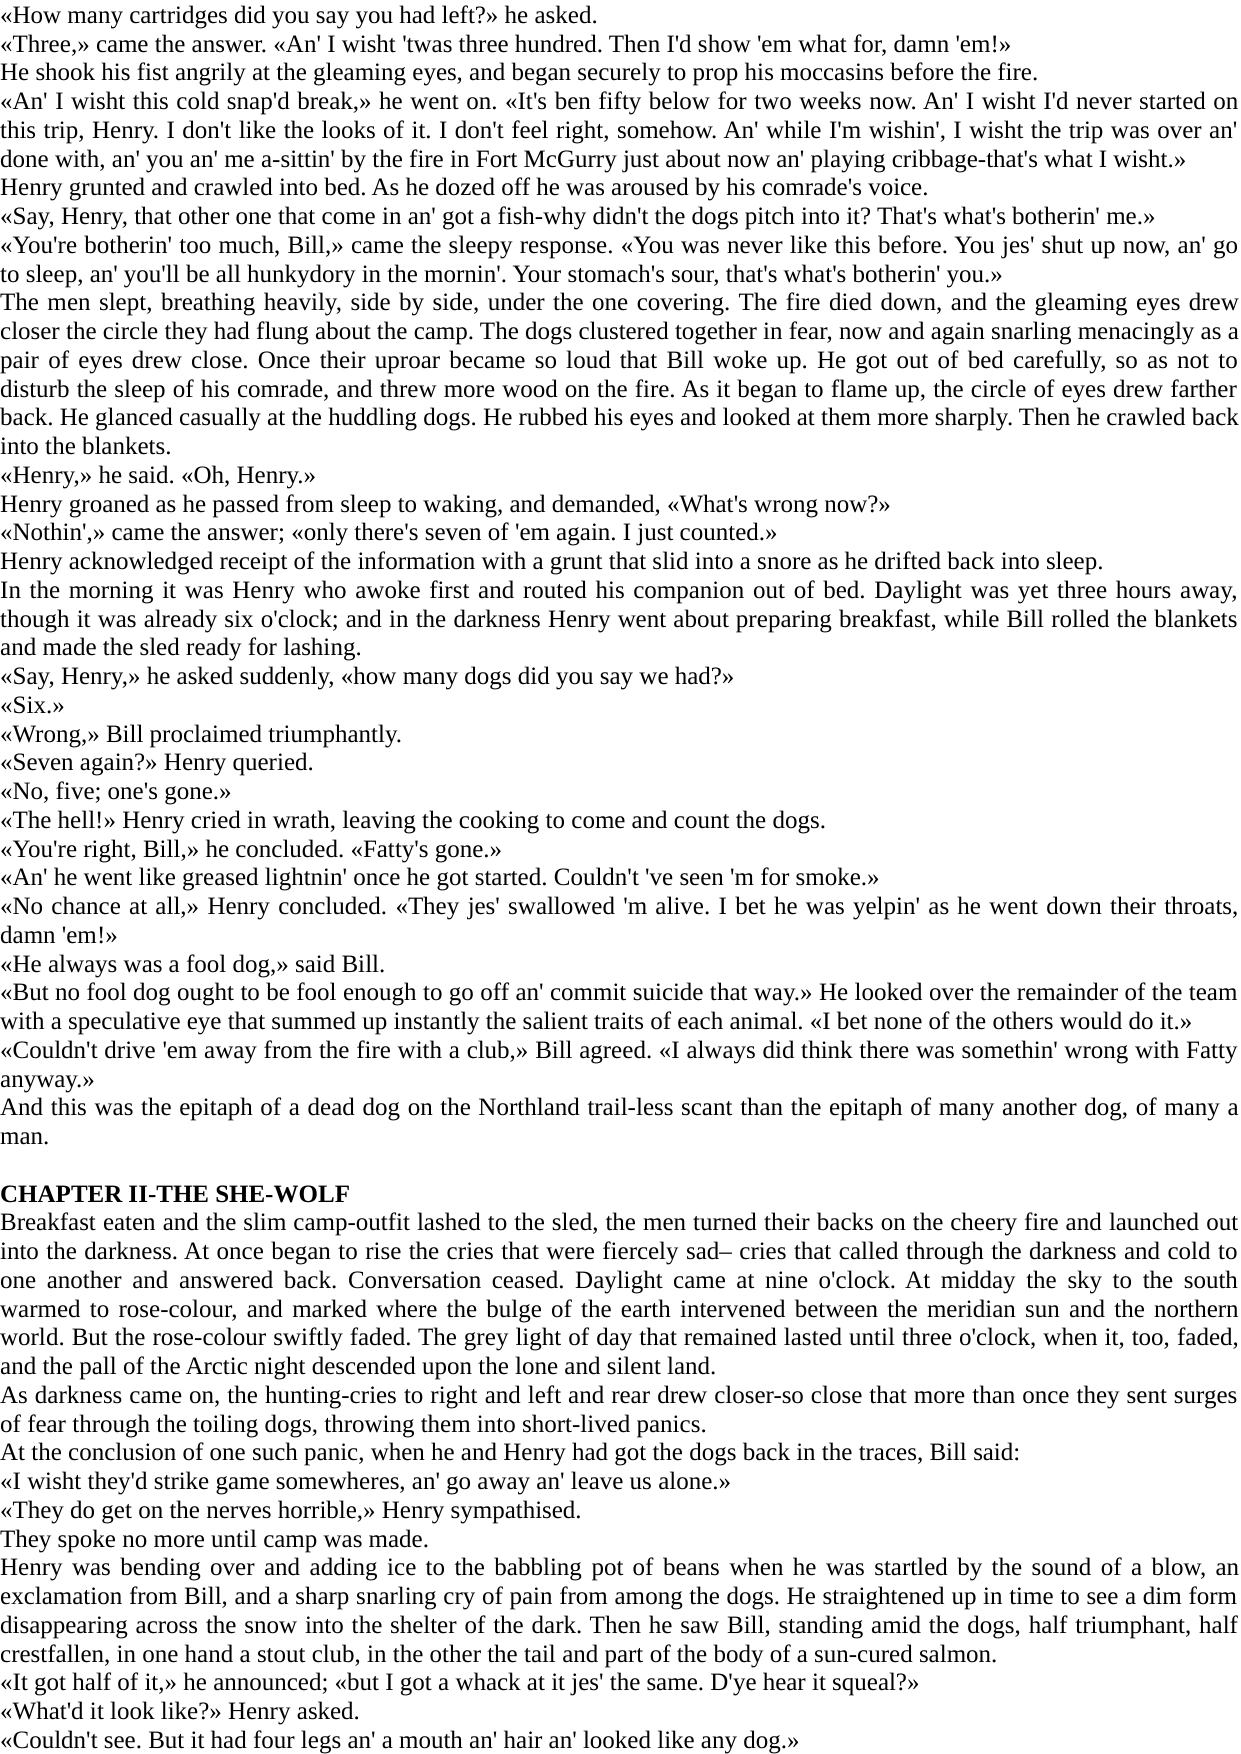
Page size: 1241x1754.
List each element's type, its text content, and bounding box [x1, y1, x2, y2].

text «Wrong,» Bill proclaimed triumphantly. [0, 719, 1240, 747]
text Henry acknowledged receipt of the information with a grunt that slid into a snore as he drifted back into sleep. [0, 546, 1240, 575]
text «Say, Henry,» he asked suddenly, «how many dogs did you say we had?» [0, 661, 1240, 690]
text «It got half of it,» he announced; «but I got a whack at it jes' the same. D'ye hear it squeal?» [0, 1667, 1240, 1696]
text «But no fool dog ought to be fool enough to go off an' commit suicide that way.» He looked over the remainder of the team with a speculative eye that summed up instantly the salient traits of each animal. «I bet none of the others would do it.» [0, 977, 1240, 1035]
text Henry was bending over and adding ice to the babbling pot of beans when he was startled by the sound of a blow, an exclamation from Bill, and a sharp snarling cry of pain from among the dogs. He straightened up in time to see a dim form disappearing across the snow into the shelter of the dark. Then he saw Bill, standing amid the dogs, half triumphant, half crestfallen, in one hand a stout club, in the other the tail and part of the body of a sun-cured salmon. [0, 1552, 1240, 1667]
text As darkness came on, the hunting-cries to right and left and rear drew closer-so close that more than once they sent surges of fear through the toiling dogs, throwing them into short-lived panics. [0, 1380, 1240, 1437]
text «You're right, Bill,» he concluded. «Fatty's gone.» [0, 834, 1240, 862]
text «No, five; one's gone.» [0, 776, 1240, 805]
text «No chance at all,» Henry concluded. «They jes' swallowed 'm alive. I bet he was yelpin' as he went down their throats, damn 'em!» [0, 891, 1240, 949]
text «Seven again?» Henry queried. [0, 747, 1240, 776]
text «They do get on the nerves horrible,» Henry sympathised. [0, 1495, 1240, 1524]
text «Three,» came the answer. «An' I wisht 'twas three hundred. Then I'd show 'em what for, damn 'em!» [0, 29, 1240, 57]
text In the morning it was Henry who awoke first and routed his companion out of bed. Daylight was yet three hours away, though it was already six o'clock; and in the darkness Henry went about preparing breakfast, while Bill rolled the blankets and made the sled ready for lashing. [0, 575, 1240, 661]
text «I wisht they'd strike game somewheres, an' go away an' leave us alone.» [0, 1466, 1240, 1495]
text «Couldn't see. But it had four legs an' a mouth an' hair an' looked like any dog.» [0, 1725, 1240, 1754]
subtitle CHAPTER II-THE SHE-WOLF [0, 1179, 1240, 1207]
text «An' I wisht this cold snap'd break,» he went on. «It's ben fifty below for two weeks now. An' I wisht I'd never started on this trip, Henry. I don't like the looks of it. I don't feel right, somehow. An' while I'm wishin', I wisht the trip was over an' done with, an' you an' me a-sittin' by the fire in Fort McGurry just about now an' playing cribbage-that's what I wisht.» [0, 86, 1240, 172]
text Henry groaned as he passed from sleep to waking, and demanded, «What's wrong now?» [0, 489, 1240, 517]
text «Nothin',» came the answer; «only there's seven of 'em again. I just counted.» [0, 517, 1240, 546]
text They spoke no more until camp was made. [0, 1524, 1240, 1552]
text He shook his fist angrily at the gleaming eyes, and began securely to prop his moccasins before the fire. [0, 57, 1240, 86]
text «He always was a fool dog,» said Bill. [0, 949, 1240, 977]
text «How many cartridges did you say you had left?» he asked. [0, 0, 1240, 29]
text «Couldn't drive 'em away from the fire with a club,» Bill agreed. «I always did think there was somethin' wrong with Fatty anyway.» [0, 1035, 1240, 1092]
text «The hell!» Henry cried in wrath, leaving the cooking to come and count the dogs. [0, 805, 1240, 834]
text «Six.» [0, 690, 1240, 719]
text «An' he went like greased lightnin' once he got started. Couldn't 've seen 'm for smoke.» [0, 862, 1240, 891]
text The men slept, breathing heavily, side by side, under the one covering. The fire died down, and the gleaming eyes drew closer the circle they had flung about the camp. The dogs clustered together in fear, now and again snarling menacingly as a pair of eyes drew close. Once their uproar became so loud that Bill woke up. He got out of bed carefully, so as not to disturb the sleep of his comrade, and threw more wood on the fire. As it began to flame up, the circle of eyes drew farther back. He glanced casually at the huddling dogs. He rubbed his eyes and looked at them more sharply. Then he crawled back into the blankets. [0, 287, 1240, 460]
text Henry grunted and crawled into bed. As he dozed off he was aroused by his comrade's voice. [0, 172, 1240, 201]
text «What'd it look like?» Henry asked. [0, 1696, 1240, 1725]
text «You're botherin' too much, Bill,» came the sleepy response. «You was never like this before. You jes' shut up now, an' go to sleep, an' you'll be all hunkydory in the mornin'. Your stomach's sour, that's what's botherin' you.» [0, 230, 1240, 287]
text At the conclusion of one such panic, when he and Henry had got the dogs back in the traces, Bill said: [0, 1437, 1240, 1466]
text «Henry,» he said. «Oh, Henry.» [0, 460, 1240, 489]
text And this was the epitaph of a dead dog on the Northland trail-less scant than the epitaph of many another dog, of many a man. [0, 1092, 1240, 1150]
text Breakfast eaten and the slim camp-outfit lashed to the sled, the men turned their backs on the cheery fire and launched out into the darkness. At once began to rise the cries that were fiercely sad– cries that called through the darkness and cold to one another and answered back. Conversation ceased. Daylight came at nine o'clock. At midday the sky to the south warmed to rose-colour, and marked where the bulge of the earth intervened between the meridian sun and the northern world. But the rose-colour swiftly faded. The grey light of day that remained lasted until three o'clock, when it, too, faded, and the pall of the Arctic night descended upon the lone and silent land. [0, 1207, 1240, 1380]
text «Say, Henry, that other one that come in an' got a fish-why didn't the dogs pitch into it? That's what's botherin' me.» [0, 201, 1240, 230]
